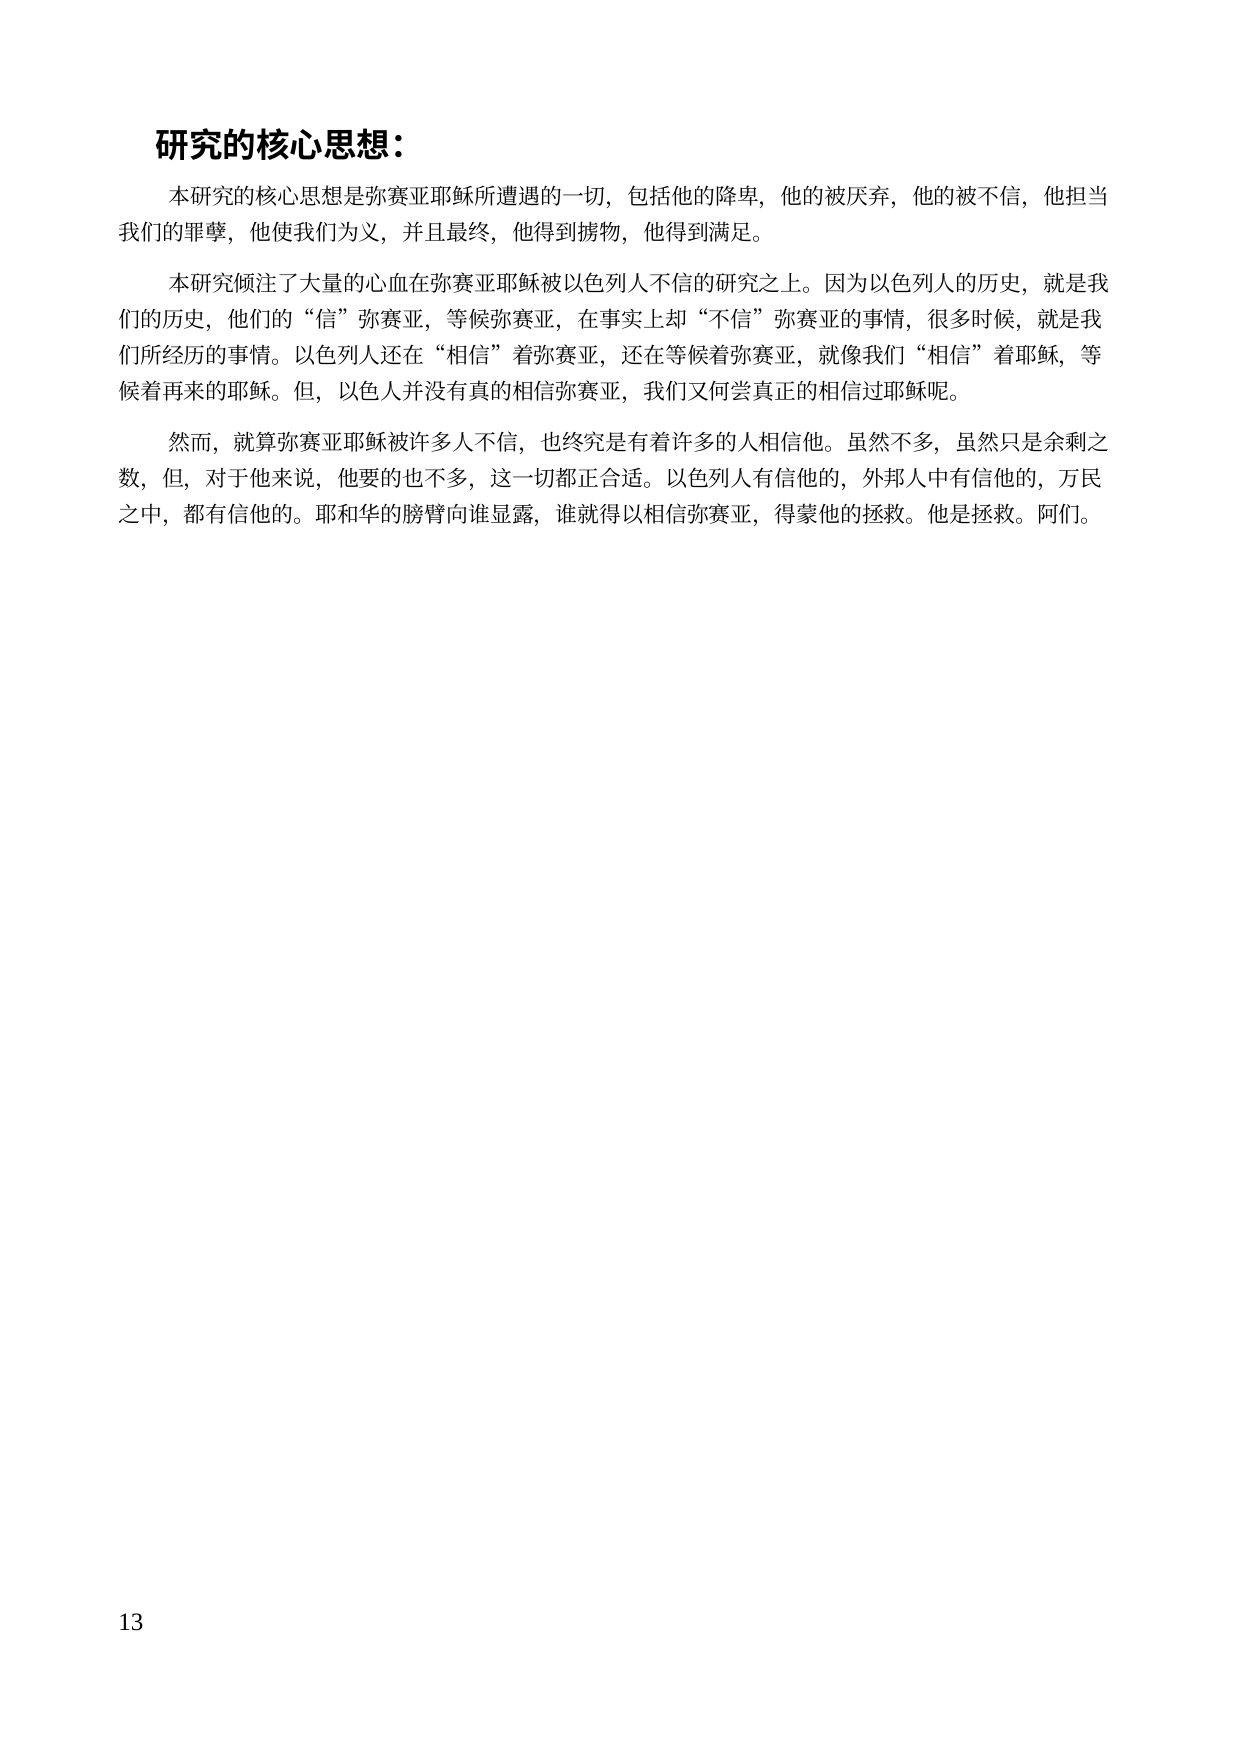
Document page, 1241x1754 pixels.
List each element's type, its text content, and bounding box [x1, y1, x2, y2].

text 然而，就算弥赛亚耶稣被许多人不信，也终究是有着许多的人相信他。虽然不多，虽然只是余剩之数，但，对于他来说，他要的也不多，这一切都正合适。以色列人有信他的，外邦人中有信他的，万民之中，都有信他的。耶和华的膀臂向谁显露，谁就得以相信弥赛亚，得蒙他的拯救。他是拯救。阿们。 [118, 425, 1122, 529]
subtitle 研究的核心思想： [118, 118, 1122, 167]
text 本研究的核心思想是弥赛亚耶稣所遭遇的一切，包括他的降卑，他的被厌弃，他的被不信，他担当我们的罪孽，他使我们为义，并且最终，他得到掳物，他得到满足。 [118, 179, 1122, 247]
text 本研究倾注了大量的心血在弥赛亚耶稣被以色列人不信的研究之上。因为以色列人的历史，就是我们的历史，他们的“信”弥赛亚，等候弥赛亚，在事实上却“不信”弥赛亚的事情，很多时候，就是我们所经历的事情。以色列人还在“相信”着弥赛亚，还在等候着弥赛亚，就像我们“相信”着耶稣，等候着再来的耶稣。但，以色人并没有真的相信弥赛亚，我们又何尝真正的相信过耶稣呢。 [118, 266, 1122, 406]
